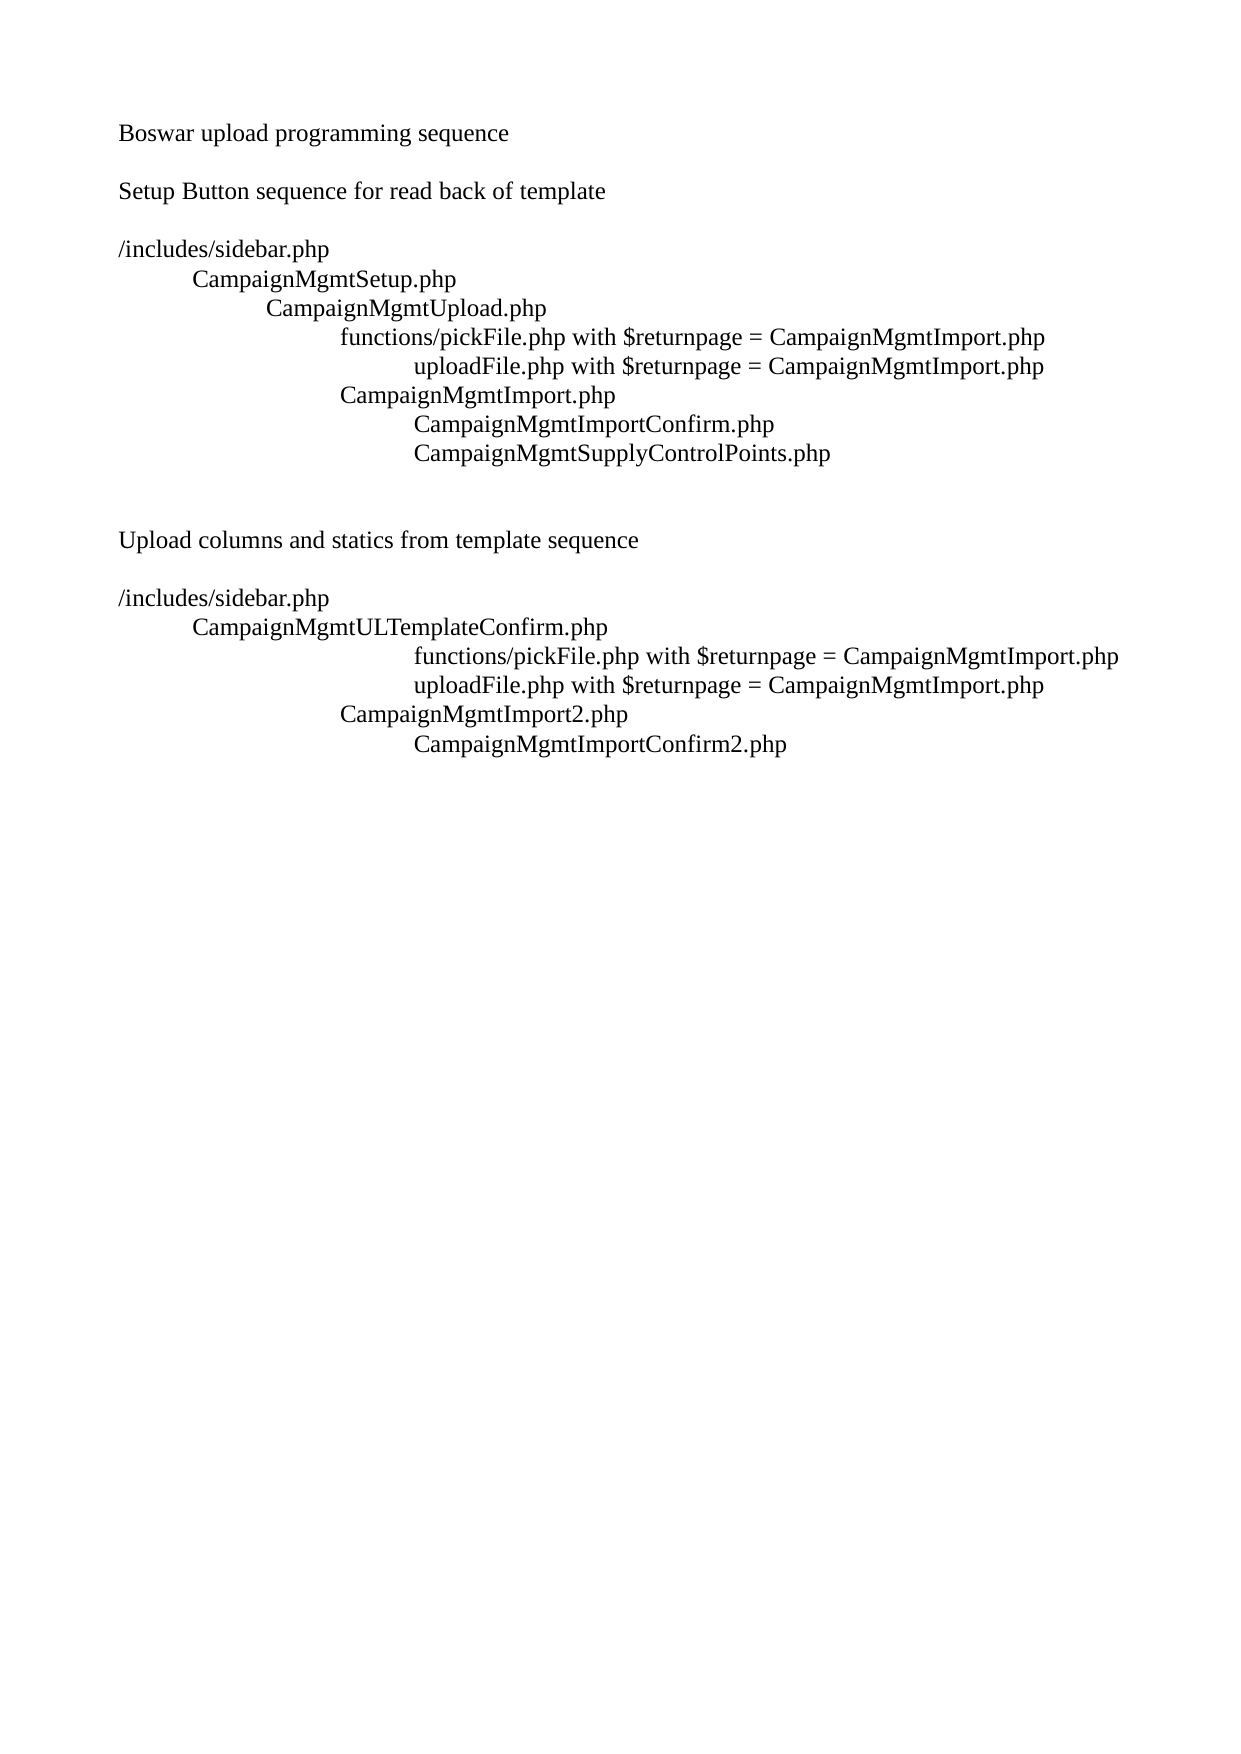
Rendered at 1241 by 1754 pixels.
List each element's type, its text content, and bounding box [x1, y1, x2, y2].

text CampaignMgmtULTemplateConfirm.php [118, 612, 1122, 641]
text CampaignMgmtUpload.php [118, 292, 1122, 322]
text /includes/sidebar.php [118, 234, 1122, 263]
text CampaignMgmtImport.php [118, 380, 1122, 409]
text CampaignMgmtImportConfirm.php [118, 409, 1122, 438]
text uploadFile.php with $returnpage = CampaignMgmtImport.php [118, 670, 1122, 699]
text functions/pickFile.php with $returnpage = CampaignMgmtImport.php [118, 641, 1122, 670]
text CampaignMgmtImport2.php [118, 699, 1122, 728]
text CampaignMgmtSetup.php [118, 263, 1122, 292]
text functions/pickFile.php with $returnpage = CampaignMgmtImport.php [118, 322, 1122, 351]
text CampaignMgmtSupplyControlPoints.php [118, 438, 1122, 467]
text Upload columns and statics from template sequence [118, 525, 1122, 554]
text uploadFile.php with $returnpage = CampaignMgmtImport.php [118, 351, 1122, 380]
text Setup Button sequence for read back of template [118, 176, 1122, 205]
text /includes/sidebar.php [118, 583, 1122, 612]
text Boswar upload programming sequence [118, 118, 1122, 147]
text CampaignMgmtImportConfirm2.php [118, 728, 1122, 757]
